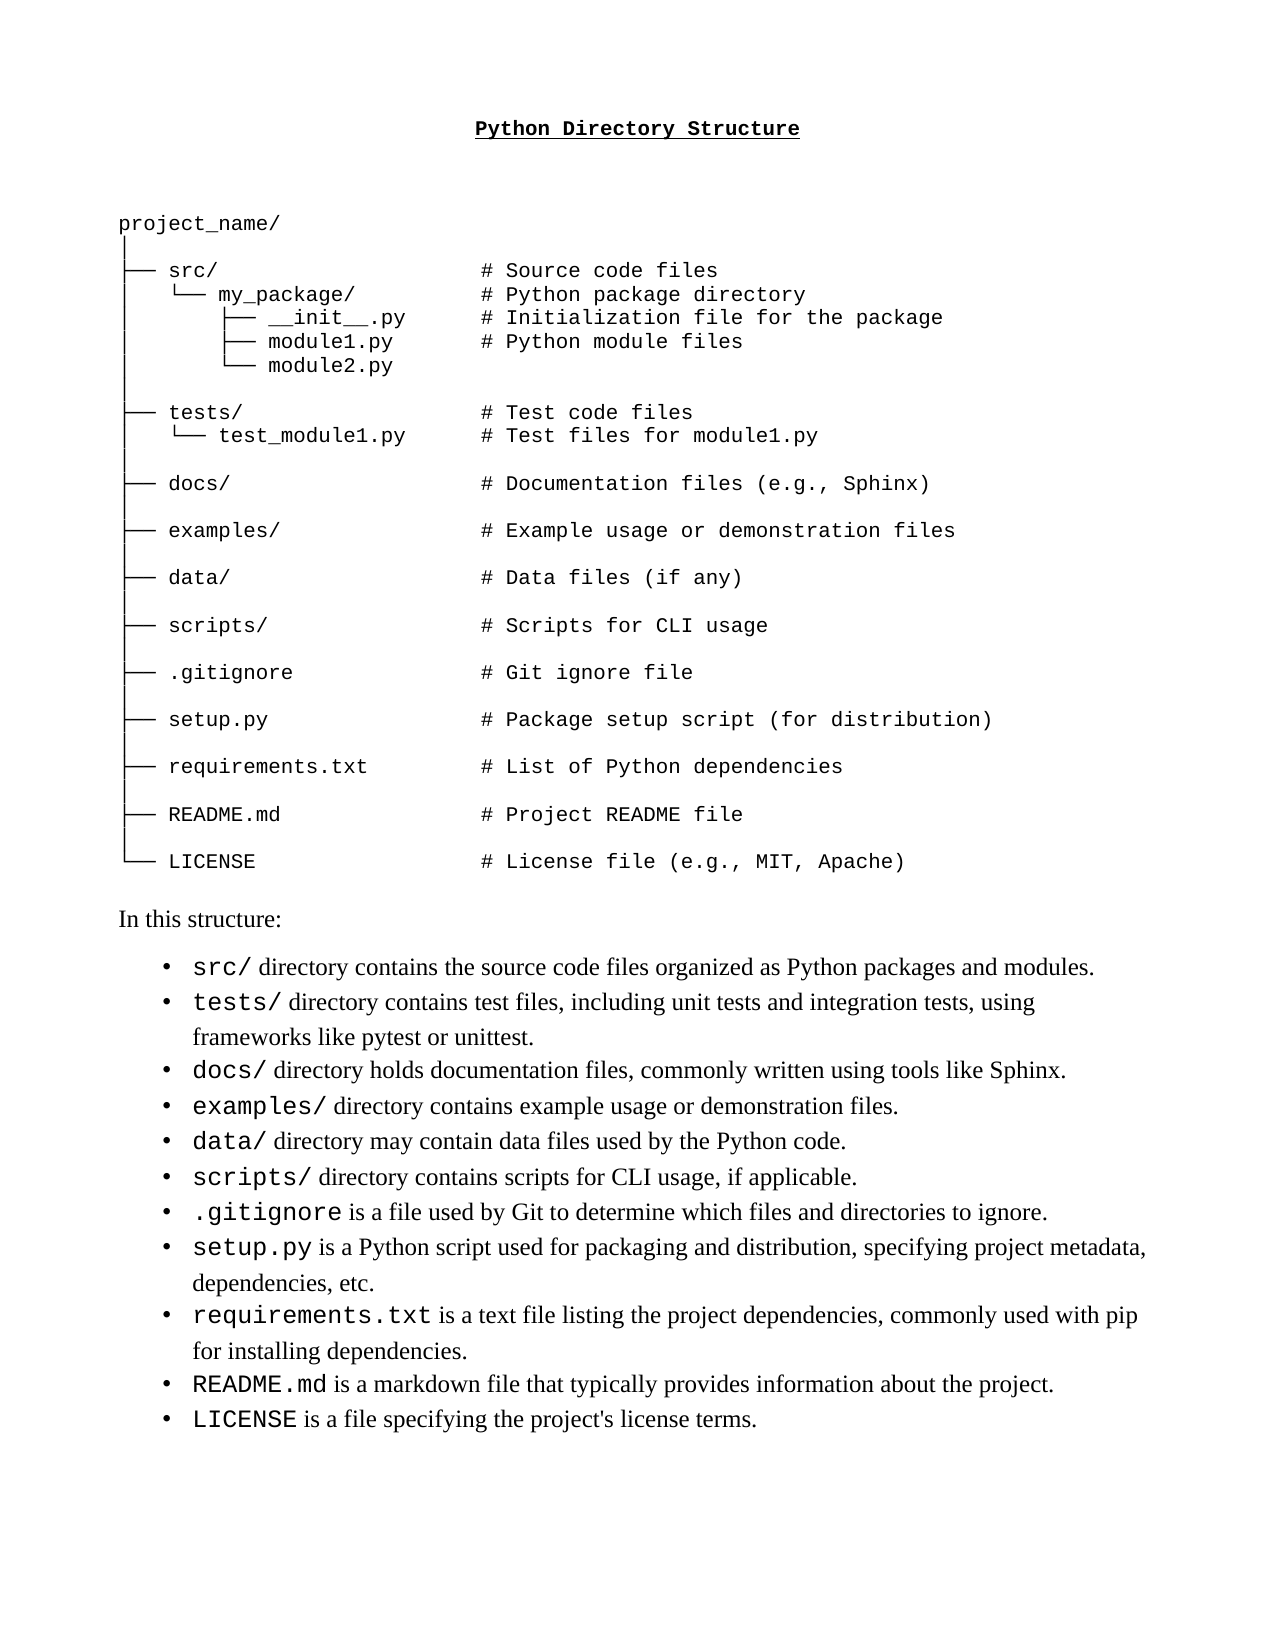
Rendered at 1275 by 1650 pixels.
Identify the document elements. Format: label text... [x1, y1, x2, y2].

text │ [125, 733, 1157, 757]
text │ [118, 827, 1157, 851]
text │ [118, 686, 124, 709]
text ├── data/ # Data files (if any) [118, 567, 1157, 591]
text Python Directory Structure [118, 118, 1157, 142]
text │ └── my_package/ # Python package directory [125, 284, 1157, 307]
text │ ├── module1.py # Python module files [225, 331, 1157, 354]
text ├── scripts/ # Scripts for CLI usage [125, 615, 1157, 638]
text ├── .gitignore # Git ignore file [118, 662, 1157, 686]
text ├── src/ # Source code files [118, 260, 1157, 284]
text │ ├── __init__.py # Initialization file for the package [118, 307, 1157, 331]
list examples/ directory contains example usage or demonstration files. [162, 1091, 1157, 1122]
text ├── README.md # Project README file [125, 804, 1157, 827]
text │ [125, 544, 1157, 567]
text ├── requirements.txt # List of Python dependencies [118, 757, 1157, 780]
list setup.py is a Python script used for packaging and distribution, specifying project metadata, dependencies, etc. [162, 1232, 1157, 1296]
text │ ├── module1.py # Python module files [125, 331, 224, 354]
text │ [118, 780, 1157, 804]
text ├── docs/ # Documentation files (e.g., Sphinx) [125, 473, 1157, 496]
text │ [125, 686, 1157, 709]
text │ [118, 733, 124, 757]
text │ [118, 638, 1157, 662]
list src/ directory contains the source code files organized as Python packages and modules. [162, 952, 1157, 983]
list docs/ directory holds documentation files, commonly written using tools like Sphinx. [162, 1055, 1157, 1086]
list requirements.txt is a text file listing the project dependencies, commonly used with pip for installing dependencies. [162, 1301, 1157, 1364]
list README.md is a markdown file that typically provides information about the project. [162, 1369, 1157, 1399]
list scripts/ directory contains scripts for CLI usage, if applicable. [162, 1162, 1157, 1192]
text ├── tests/ # Test code files [125, 402, 1157, 426]
text ├── setup.py # Package setup script (for distribution) [118, 709, 1157, 733]
text │ [118, 236, 1157, 260]
list .gitignore is a file used by Git to determine which files and directories to ignore. [162, 1197, 1157, 1228]
text └── LICENSE # License file (e.g., MIT, Apache) [118, 851, 1157, 875]
text │ └── module2.py [118, 354, 1157, 378]
text │ [118, 496, 1157, 520]
text │ [118, 378, 1157, 402]
text │ [118, 544, 124, 567]
text │ [118, 449, 1157, 473]
list data/ directory may contain data files used by the Python code. [162, 1126, 1157, 1157]
text project_name/ [118, 213, 1157, 236]
list LICENSE is a file specifying the project's license terms. [162, 1404, 1157, 1435]
text │ [118, 591, 1157, 615]
list tests/ directory contains test files, including unit tests and integration tests, using frameworks like pytest or unittest. [162, 987, 1157, 1051]
text │ └── test_module1.py # Test files for module1.py [118, 426, 1157, 449]
text In this structure: [118, 904, 1157, 933]
text ├── examples/ # Example usage or demonstration files [118, 520, 1157, 544]
